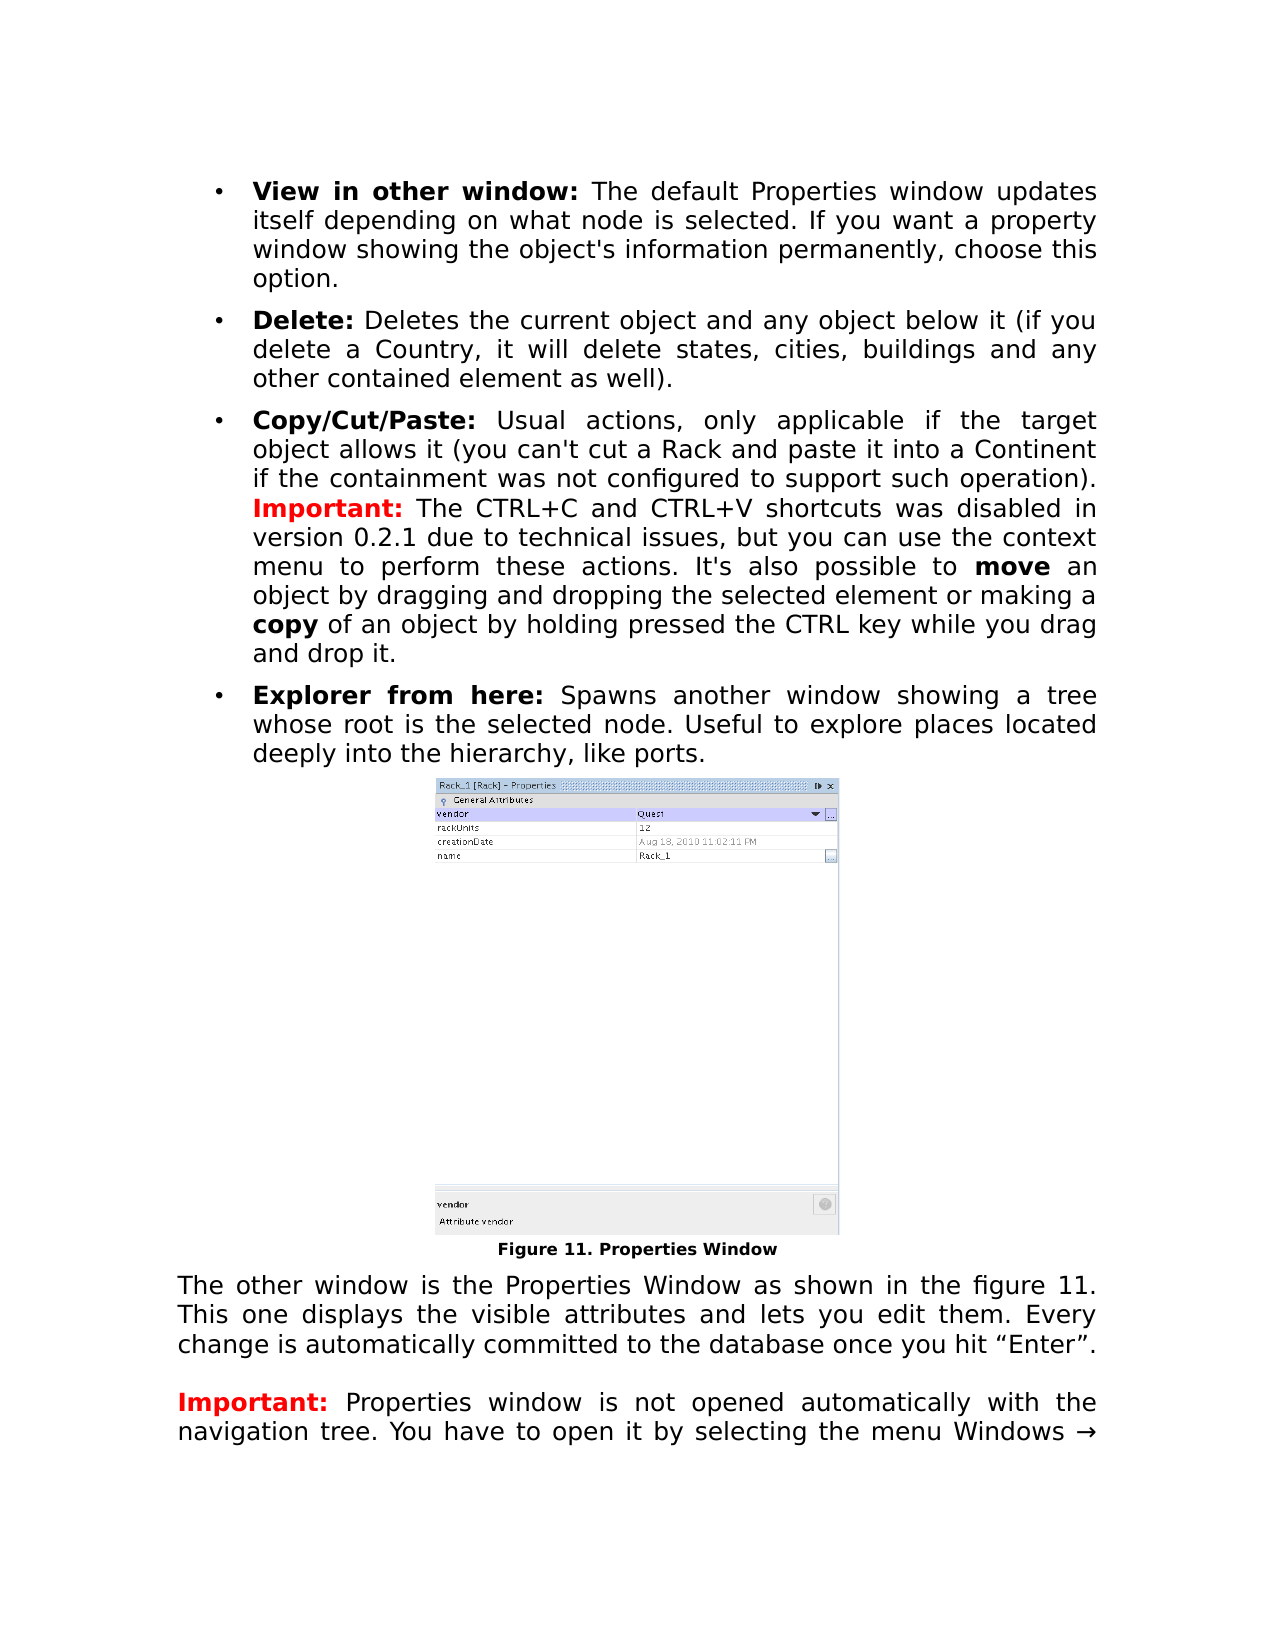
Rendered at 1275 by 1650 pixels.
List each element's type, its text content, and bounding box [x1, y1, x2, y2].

list Explorer from here: Spawns another window showing a tree whose root is the selected node. Useful to explore places located deeply into the hierarchy, like ports. [215, 681, 1098, 769]
picture [435, 778, 841, 1235]
list Copy/Cut/Paste: Usual actions, only applicable if the target object allows it (you can't cut a Rack and paste it into a Continent if the containment was not configured to support such operation). Important: The CTRL+C and CTRL+V shortcuts was disabled in version 0.2.1 due to technical issues, but you can use the context menu to perform these actions. It's also possible to move an object by dragging and dropping the selected element or making a copy of an object by holding pressed the CTRL key while you drag and drop it. [215, 406, 1098, 669]
text Important: Properties window is not opened automatically with the navigation tree. You have to open it by selecting the menu Windows → [177, 1388, 1098, 1447]
text Figure 11. Properties Window [177, 1240, 1098, 1259]
text The other window is the Properties Window as shown in the figure 11. This one displays the visible attributes and lets you edit them. Every change is automatically committed to the database once you hit “Enter”. [177, 1272, 1098, 1359]
list Delete: Deletes the current object and any object below it (if you delete a Country, it will delete states, cities, buildings and any other contained element as well). [215, 306, 1098, 394]
list View in other window: The default Properties window updates itself depending on what node is selected. If you want a property window showing the object's information permanently, choose this option. [215, 177, 1098, 294]
